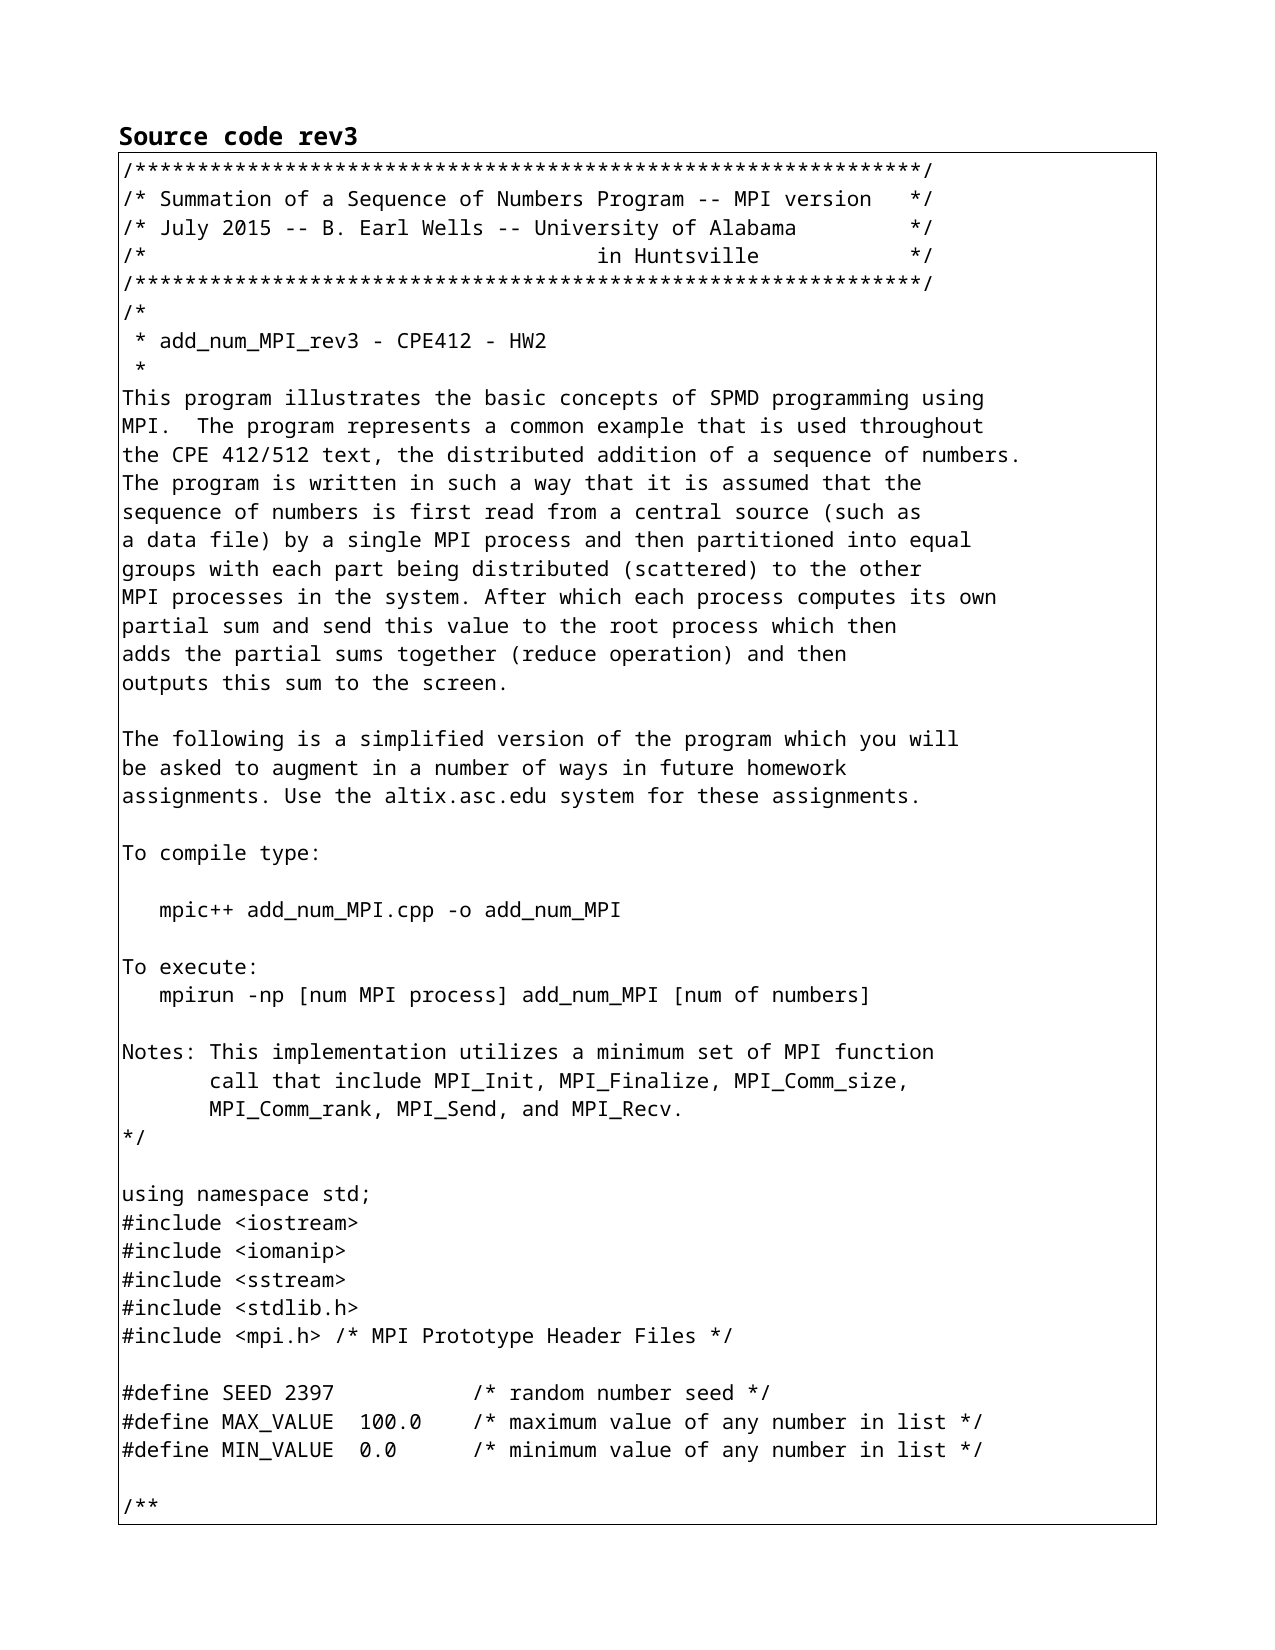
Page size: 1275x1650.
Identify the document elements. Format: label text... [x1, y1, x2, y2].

text /** [119, 1489, 1156, 1524]
text #include <stdlib.h> [119, 1290, 1156, 1318]
text /***************************************************************/ [119, 153, 1156, 181]
text the CPE 412/512 text, the distributed addition of a sequence of numbers. [119, 437, 1156, 465]
text #include <iostream> [119, 1204, 1156, 1233]
text To compile type: [119, 835, 1156, 867]
text /* Summation of a Sequence of Numbers Program -- MPI version */ [119, 181, 1156, 209]
text #define SEED 2397 /* random number seed */ [119, 1375, 1156, 1403]
text using namespace std; [119, 1176, 1156, 1204]
text be asked to augment in a number of ways in future homework [119, 749, 1156, 778]
text MPI_Comm_rank, MPI_Send, and MPI_Recv. [119, 1091, 1156, 1119]
text assignments. Use the altix.asc.edu system for these assignments. [119, 778, 1156, 810]
text MPI processes in the system. After which each process computes its own [119, 579, 1156, 607]
text outputs this sum to the screen. [119, 664, 1156, 696]
text * [119, 351, 1156, 380]
text sequence of numbers is first read from a central source (such as [119, 493, 1156, 522]
text mpirun -np [num MPI process] add_num_MPI [num of numbers] [119, 977, 1156, 1009]
text #define MAX_VALUE 100.0 /* maximum value of any number in list */ [119, 1403, 1156, 1432]
text /* in Huntsville */ [119, 237, 1156, 266]
text * add_num_MPI_rev3 - CPE412 - HW2 [119, 323, 1156, 351]
text */ [119, 1119, 1156, 1151]
text To execute: [119, 948, 1156, 977]
text /* [119, 294, 1156, 323]
text Source code rev3 [118, 118, 1157, 152]
text This program illustrates the basic concepts of SPMD programming using [119, 380, 1156, 408]
text The program is written in such a way that it is assumed that the [119, 465, 1156, 493]
text #define MIN_VALUE 0.0 /* minimum value of any number in list */ [119, 1432, 1156, 1464]
text call that include MPI_Init, MPI_Finalize, MPI_Comm_size, [119, 1062, 1156, 1091]
text #include <sstream> [119, 1261, 1156, 1290]
text The following is a simplified version of the program which you will [119, 721, 1156, 749]
text groups with each part being distributed (scattered) to the other [119, 550, 1156, 579]
text partial sum and send this value to the root process which then [119, 607, 1156, 636]
text /***************************************************************/ [119, 266, 1156, 294]
text Notes: This implementation utilizes a minimum set of MPI function [119, 1034, 1156, 1062]
text #include <mpi.h> /* MPI Prototype Header Files */ [119, 1318, 1156, 1350]
text #include <iomanip> [119, 1233, 1156, 1261]
text mpic++ add_num_MPI.cpp -o add_num_MPI [119, 892, 1156, 923]
text adds the partial sums together (reduce operation) and then [119, 636, 1156, 664]
text a data file) by a single MPI process and then partitioned into equal [119, 522, 1156, 550]
text MPI. The program represents a common example that is used throughout [119, 408, 1156, 437]
text /* July 2015 -- B. Earl Wells -- University of Alabama */ [119, 209, 1156, 237]
